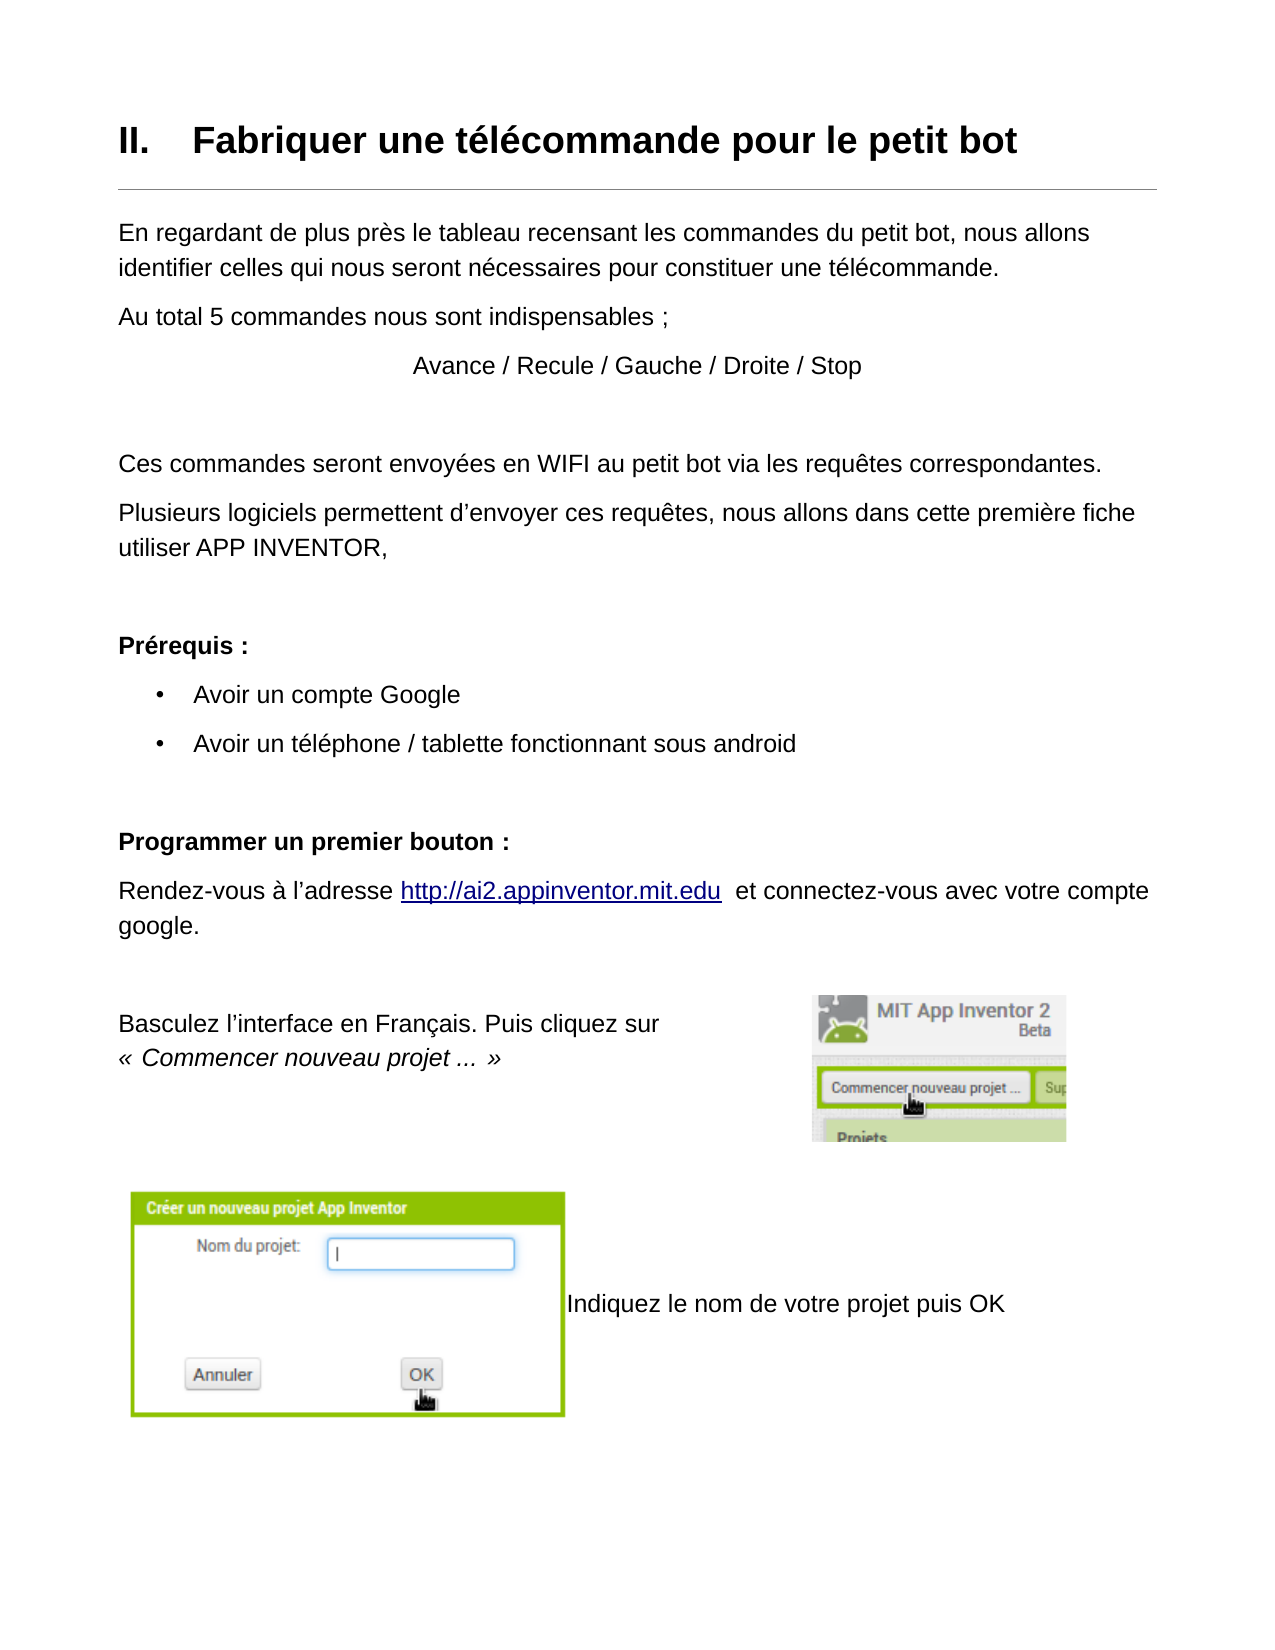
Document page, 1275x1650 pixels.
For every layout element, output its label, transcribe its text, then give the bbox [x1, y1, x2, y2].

list Avoir un téléphone / tablette fonctionnant sous android [156, 729, 1157, 758]
text Programmer un premier bouton : [118, 827, 1157, 856]
text Plusieurs logiciels permettent d’envoyer ces requêtes, nous allons dans cette première fiche utiliser APP INVENTOR, [118, 498, 1157, 561]
subtitle Fabriquer une télécommande pour le petit bot [118, 118, 1157, 162]
list Avoir un compte Google [156, 680, 1157, 709]
text Basculez l’interface en Français. Puis cliquez sur « Commencer nouveau projet ... » [118, 1009, 811, 1072]
text Ces commandes seront envoyées en WIFI au petit bot via les requêtes correspondantes. [118, 449, 1157, 478]
text Prérequis : [118, 631, 1157, 659]
text En regardant de plus près le tableau recensant les commandes du petit bot, nous allons identifier celles qui nous seront nécessaires pour constituer une télécommande. [118, 218, 1157, 282]
picture [130, 1190, 567, 1419]
text Indiquez le nom de votre projet puis OK [567, 1289, 1157, 1317]
text Rendez-vous à l’adresse http://ai2.appinventor.mit.edu et connectez-vous avec votre compte google. [118, 876, 1157, 939]
text [1067, 1009, 1157, 1072]
text Au total 5 commandes nous sont indispensables ; [118, 302, 1157, 331]
text Avance / Recule / Gauche / Droite / Stop [118, 351, 1157, 380]
picture [811, 995, 1067, 1142]
